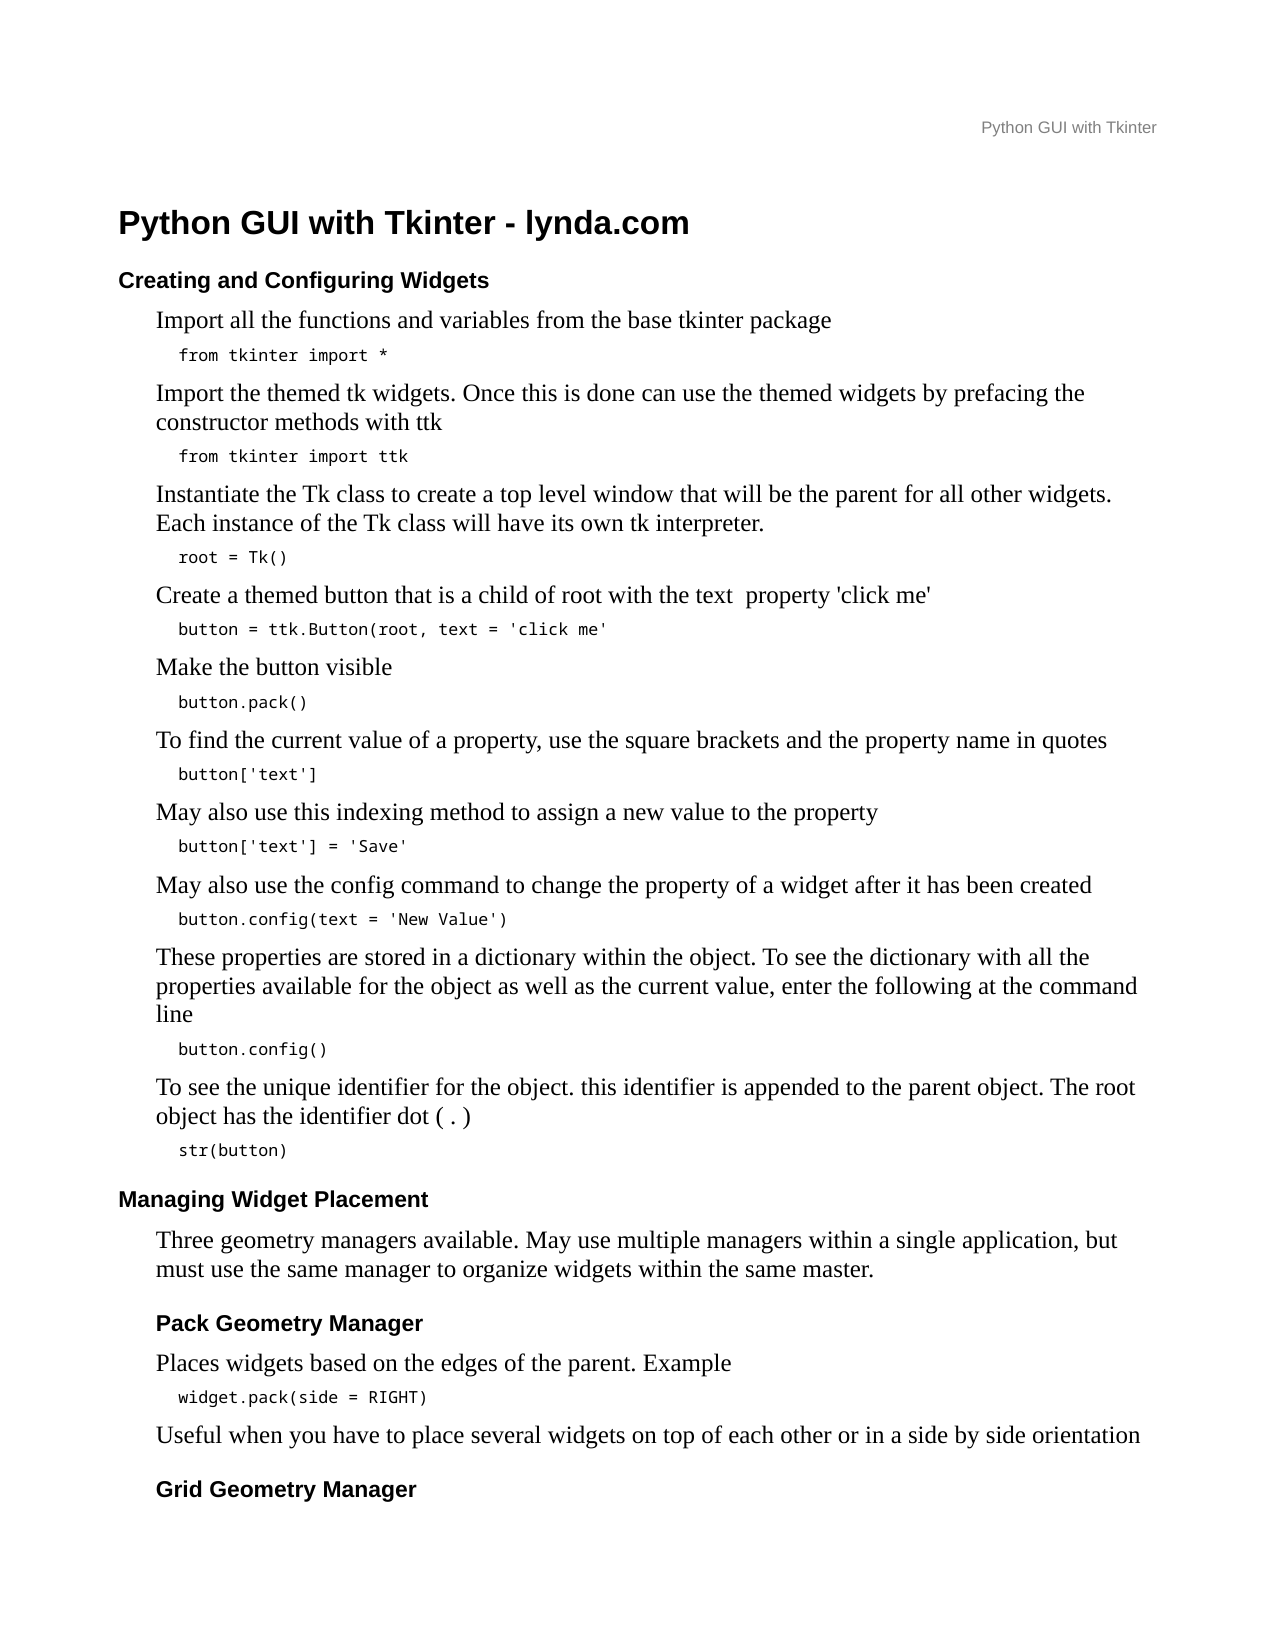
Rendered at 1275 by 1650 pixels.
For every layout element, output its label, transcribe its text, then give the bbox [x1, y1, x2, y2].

text Useful when you have to place several widgets on top of each other or in a side by side orientation [156, 1420, 1157, 1449]
text Import the themed tk widgets. Once this is done can use the themed widgets by prefacing the constructor methods with ttk [156, 378, 1157, 435]
text Import all the functions and variables from the base tkinter package [156, 305, 1157, 334]
text Three geometry managers available. May use multiple managers within a single application, but must use the same manager to organize widgets within the same master. [156, 1225, 1157, 1282]
subtitle Pack Geometry Manager [156, 1309, 1157, 1336]
subtitle Creating and Configuring Widgets [118, 267, 1157, 293]
text Make the button visible [156, 652, 1157, 681]
subtitle Managing Widget Placement [118, 1186, 1157, 1212]
text May also use the config command to change the property of a widget after it has been created [156, 870, 1157, 898]
text Places widgets based on the edges of the parent. Example [156, 1348, 1157, 1377]
text root = Tk() [178, 545, 1157, 568]
text from tkinter import * [178, 343, 1157, 366]
subtitle Python GUI with Tkinter - lynda.com [118, 203, 1157, 242]
text May also use this indexing method to assign a new value to the property [156, 797, 1157, 826]
text button.config(text = 'New Value') [178, 907, 1157, 930]
text To see the unique identifier for the object. this identifier is appended to the parent object. The root object has the identifier dot ( . ) [156, 1072, 1157, 1129]
text Instantiate the Tk class to create a top level window that will be the parent for all other widgets. Each instance of the Tk class will have its own tk interpreter. [156, 479, 1157, 536]
text button['text'] = 'Save' [178, 835, 1157, 858]
text button = ttk.Button(root, text = 'click me' [178, 618, 1157, 641]
text Create a themed button that is a child of root with the text property 'click me' [156, 580, 1157, 609]
text To find the current value of a property, use the square brackets and the property name in quotes [156, 725, 1157, 754]
text button['text'] [178, 763, 1157, 785]
text button.config() [178, 1037, 1157, 1060]
text These properties are stored in a dictionary within the object. To see the dictionary with all the properties available for the object as well as the current value, enter the following at the command line [156, 942, 1157, 1028]
text button.pack() [178, 690, 1157, 713]
text from tkinter import ttk [178, 444, 1157, 467]
text widget.pack(side = RIGHT) [178, 1386, 1157, 1408]
subtitle Grid Geometry Manager [156, 1476, 1157, 1502]
text str(button) [178, 1138, 1157, 1161]
